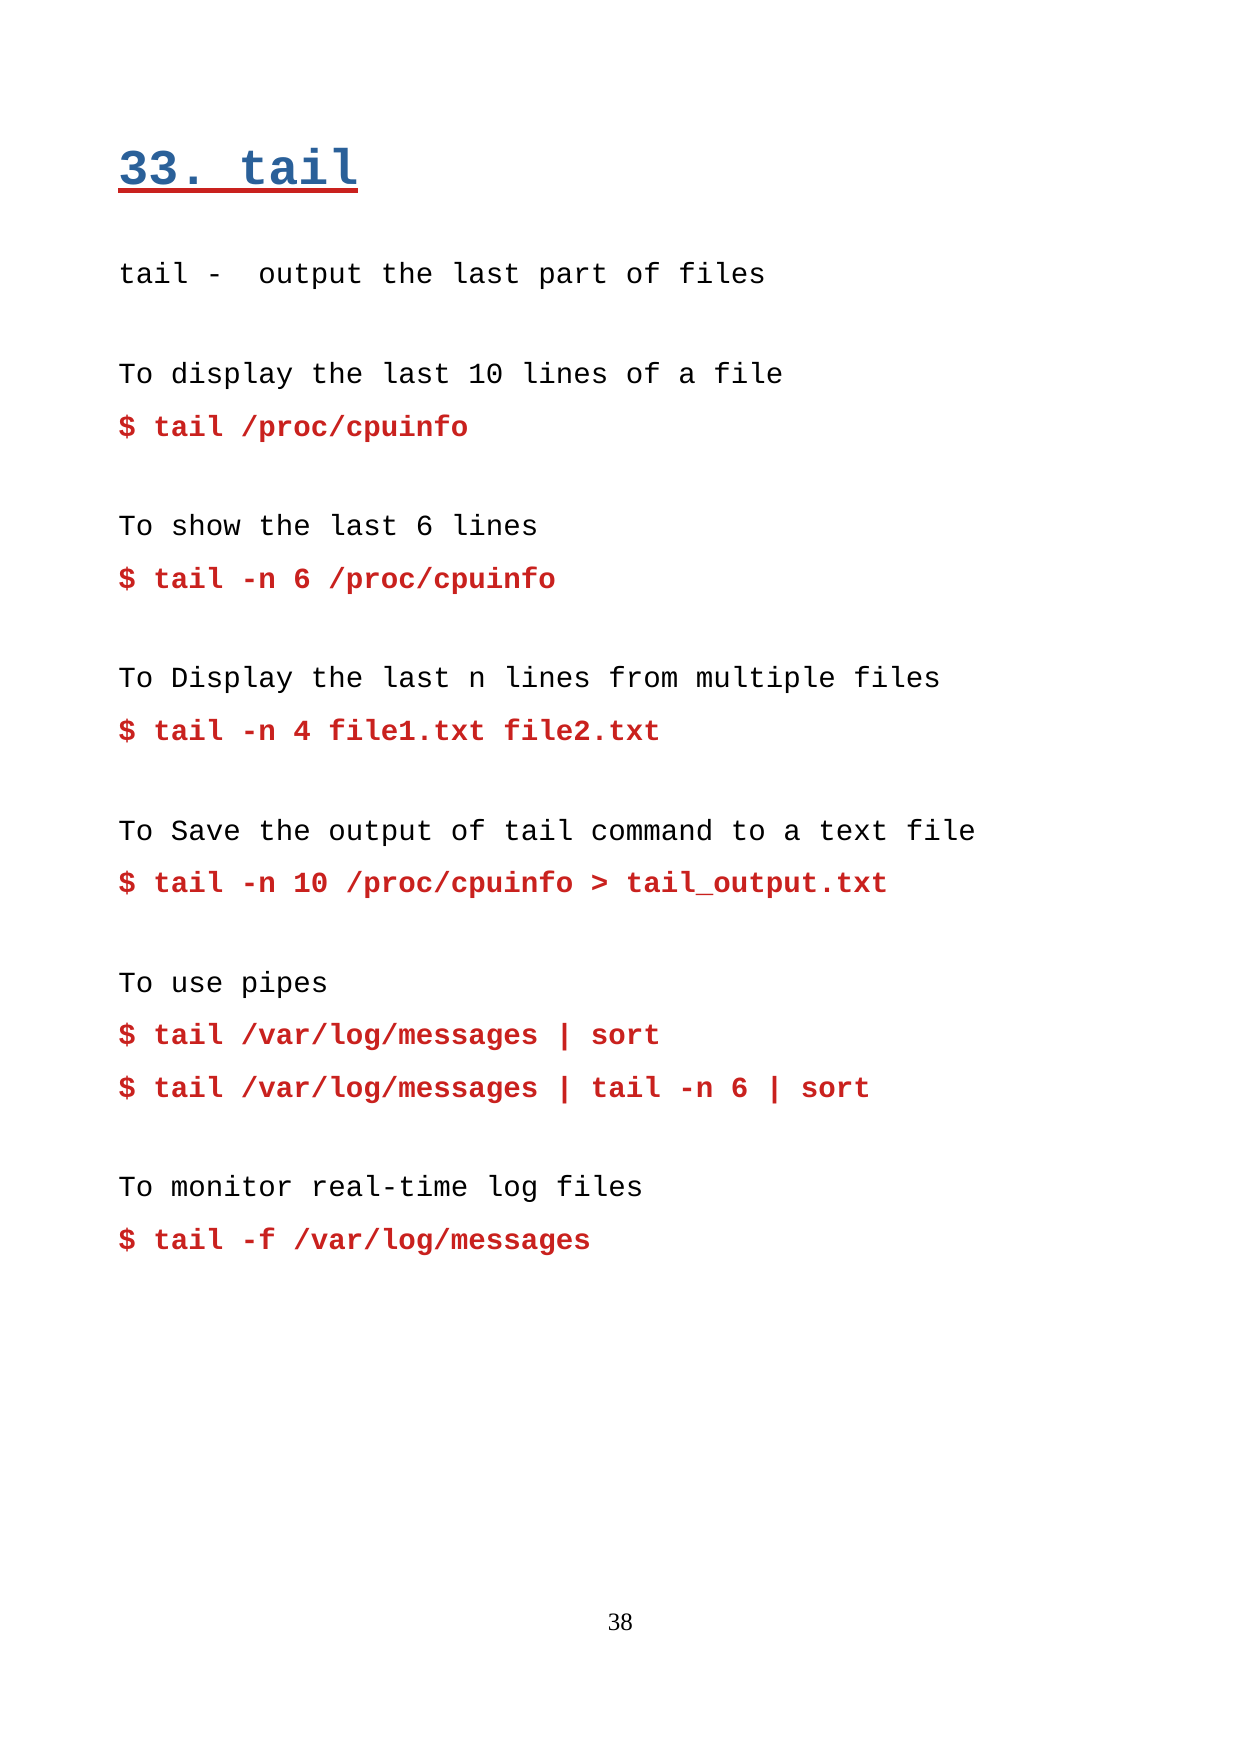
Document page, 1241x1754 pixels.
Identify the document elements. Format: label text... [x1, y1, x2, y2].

text $ tail /var/log/messages | sort [118, 1020, 1122, 1053]
text $ tail /var/log/messages | tail -n 6 | sort [118, 1073, 1122, 1106]
subtitle 33. tail [118, 143, 1122, 200]
text To display the last 10 lines of a file [118, 359, 1122, 392]
text $ tail -f /var/log/messages [118, 1225, 1122, 1258]
text To monitor real-time log files [118, 1173, 1122, 1206]
text To use pipes [118, 968, 1122, 1001]
text $ tail -n 6 /proc/cpuinfo [118, 564, 1122, 597]
text tail - output the last part of files [118, 259, 1122, 292]
text $ tail /proc/cpuinfo [118, 412, 1122, 445]
text To show the last 6 lines [118, 511, 1122, 544]
text $ tail -n 10 /proc/cpuinfo > tail_output.txt [118, 868, 1122, 901]
text To Display the last n lines from multiple files [118, 663, 1122, 697]
text $ tail -n 4 file1.txt file2.txt [118, 716, 1122, 749]
text To Save the output of tail command to a text file [118, 816, 1122, 849]
